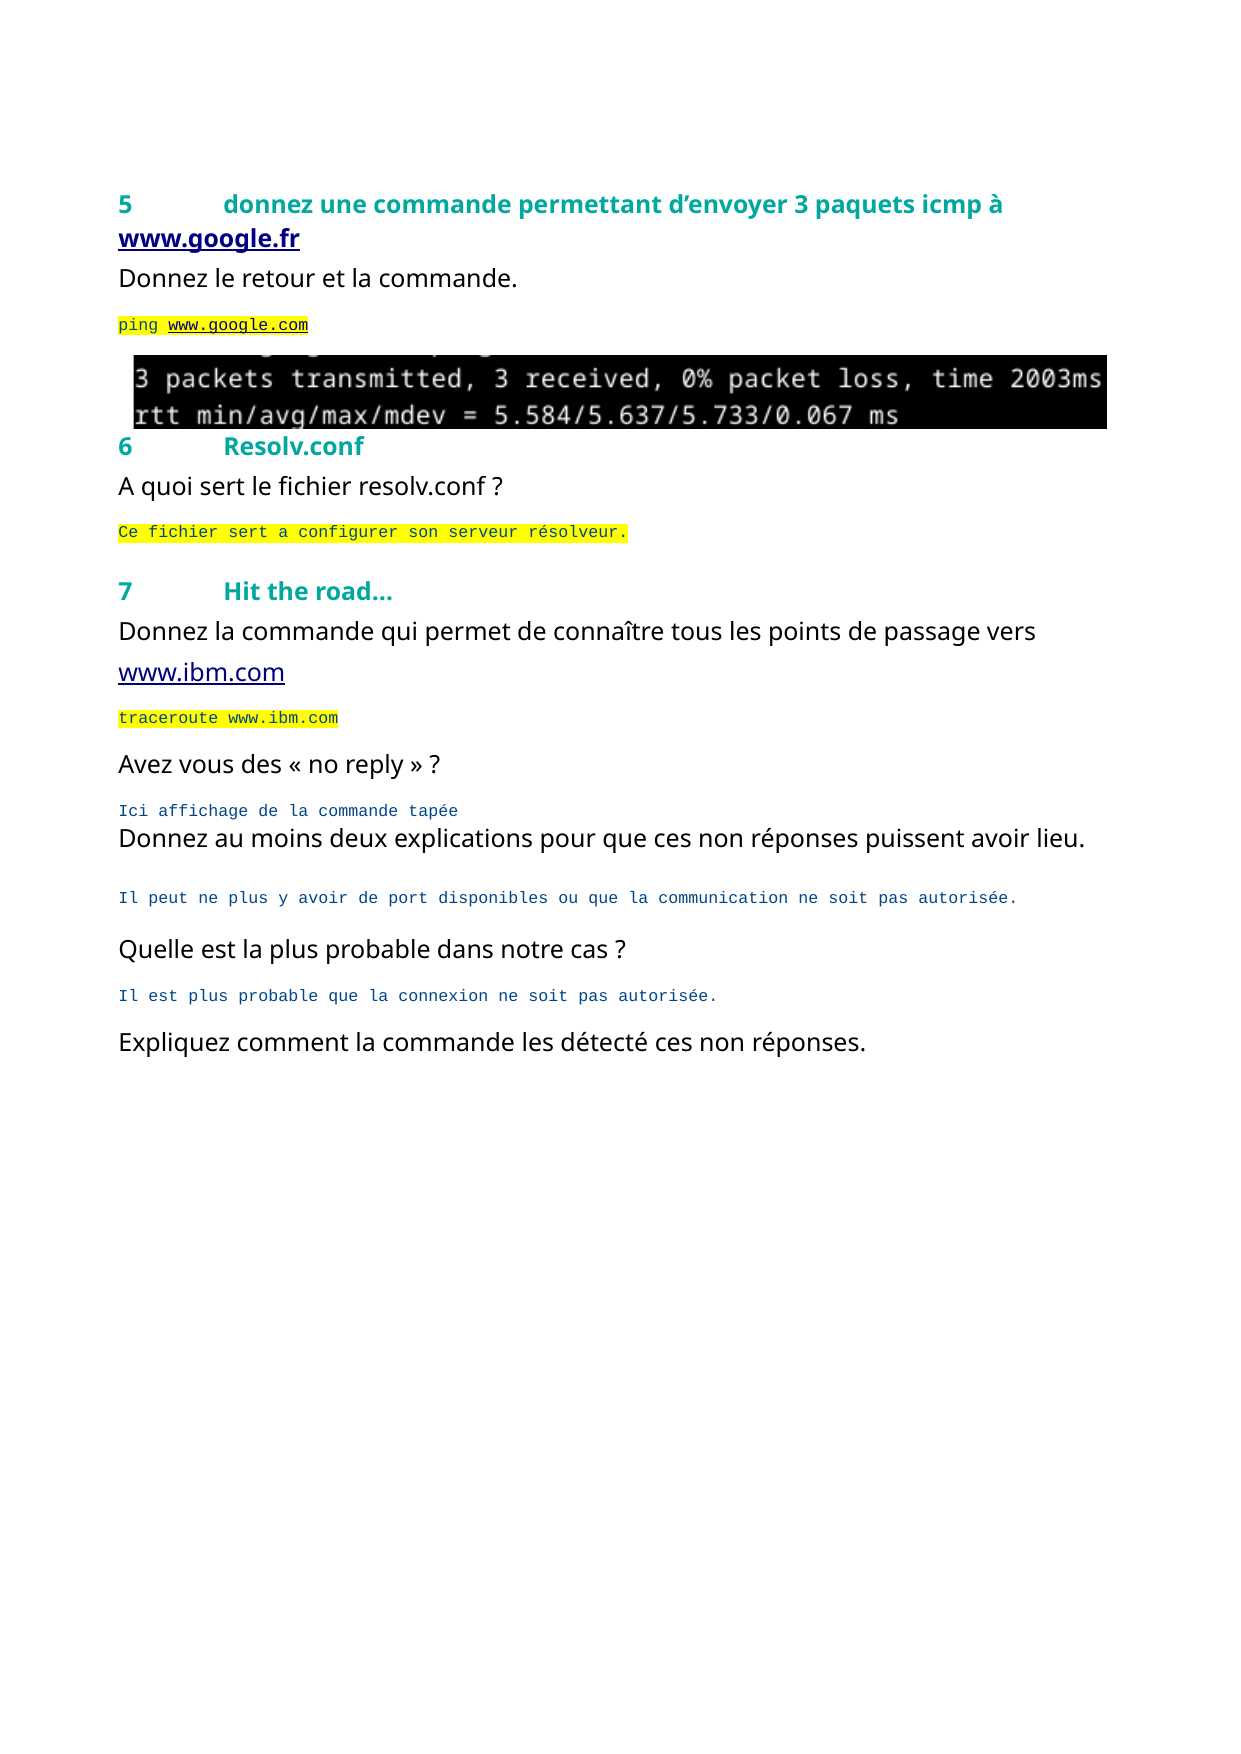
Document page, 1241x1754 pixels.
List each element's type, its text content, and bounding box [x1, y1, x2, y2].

text Ici affichage de la commande tapée [118, 802, 1122, 821]
text Ce fichier sert a configurer son serveur résolveur. [118, 524, 1122, 543]
text Il peut ne plus y avoir de port disponibles ou que la communication ne soit pas autorisée. [118, 877, 1122, 911]
text A quoi sert le fichier resolv.conf ? [118, 468, 1122, 502]
text Expliquez comment la commande les détecté ces non réponses. [118, 1024, 1122, 1059]
subtitle Hit the road… [118, 573, 1122, 607]
text Donnez au moins deux explications pour que ces non réponses puissent avoir lieu. [118, 821, 1122, 855]
text ping www.google.com [118, 316, 1122, 335]
text Donnez le retour et la commande. [118, 261, 1122, 295]
picture [133, 355, 1107, 429]
text traceroute www.ibm.com [118, 710, 1122, 728]
text Avez vous des « no reply » ? [118, 747, 1122, 781]
subtitle donnez une commande permettant d’envoyer 3 paquets icmp à www.google.fr [118, 187, 1122, 255]
subtitle Resolv.conf [118, 367, 1122, 462]
text Il est plus probable que la connexion ne soit pas autorisée. [118, 987, 1122, 1006]
text Quelle est la plus probable dans notre cas ? [118, 932, 1122, 966]
text Donnez la commande qui permet de connaître tous les points de passage vers www.ibm.com [118, 613, 1122, 688]
